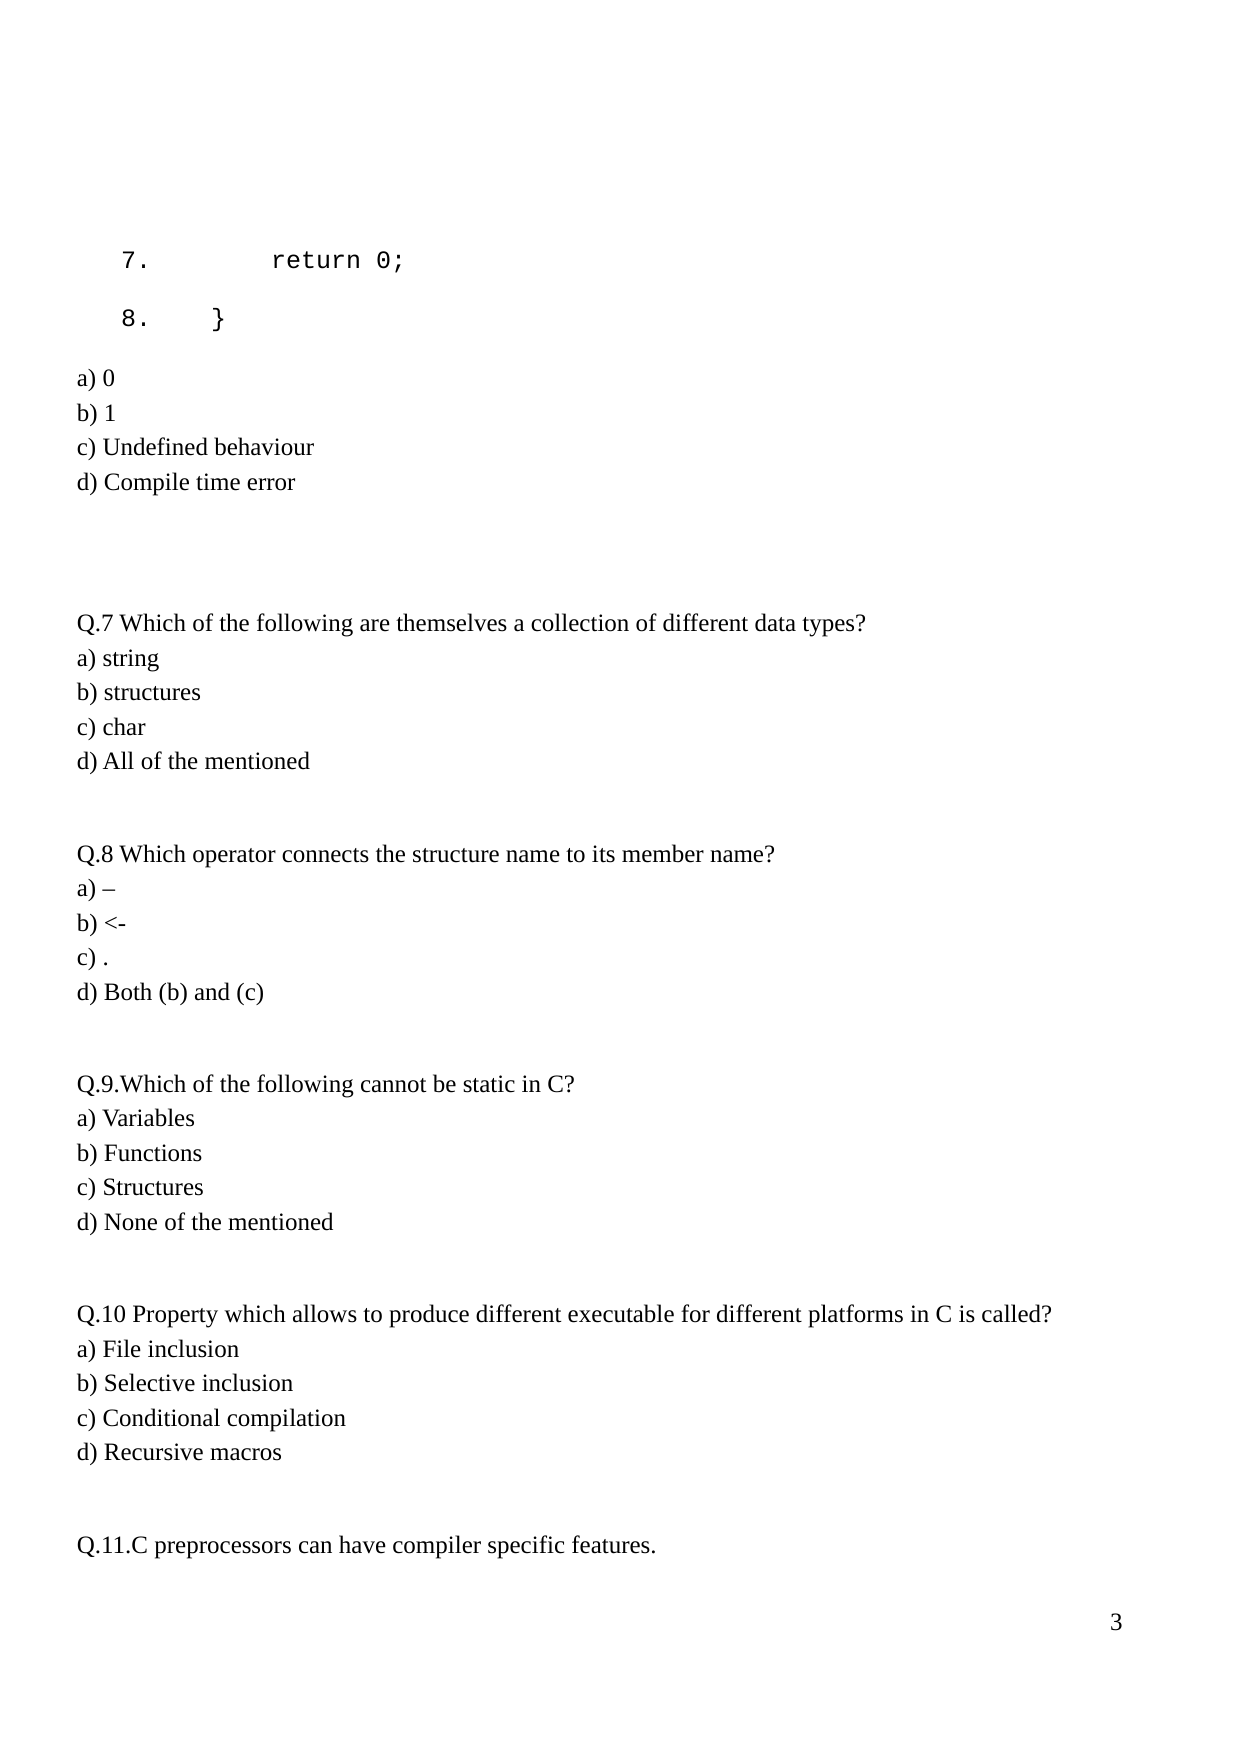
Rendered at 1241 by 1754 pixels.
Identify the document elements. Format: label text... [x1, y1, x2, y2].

table_cell Q.6.What is the output of this C code? #include <stdio.h> int main() { int x = 2, y = 0; int z = (y++) ? y == 1 && x : 0; printf("%d\n", z); return 0; } a) 0 b) 1 c) Undefined behaviour d) Compile time error [77, 248, 1123, 559]
table_cell Q.8 Which operator connects the structure name to its member name? a) – b) <- c) . d) Both (b) and (c) [77, 839, 1123, 1069]
table_cell Q.9.Which of the following cannot be static in C? a) Variables b) Functions c) Structures d) None of the mentioned [77, 1069, 1123, 1299]
table_cell Q.11.C preprocessors can have compiler specific features. [77, 1530, 1123, 1558]
table_cell Q.7 Which of the following are themselves a collection of different data types? a) string b) structures c) char d) All of the mentioned [77, 559, 1123, 839]
table_cell Q.10 Property which allows to produce different executable for different platforms in C is called? a) File inclusion b) Selective inclusion c) Conditional compilation d) Recursive macros [77, 1299, 1123, 1530]
